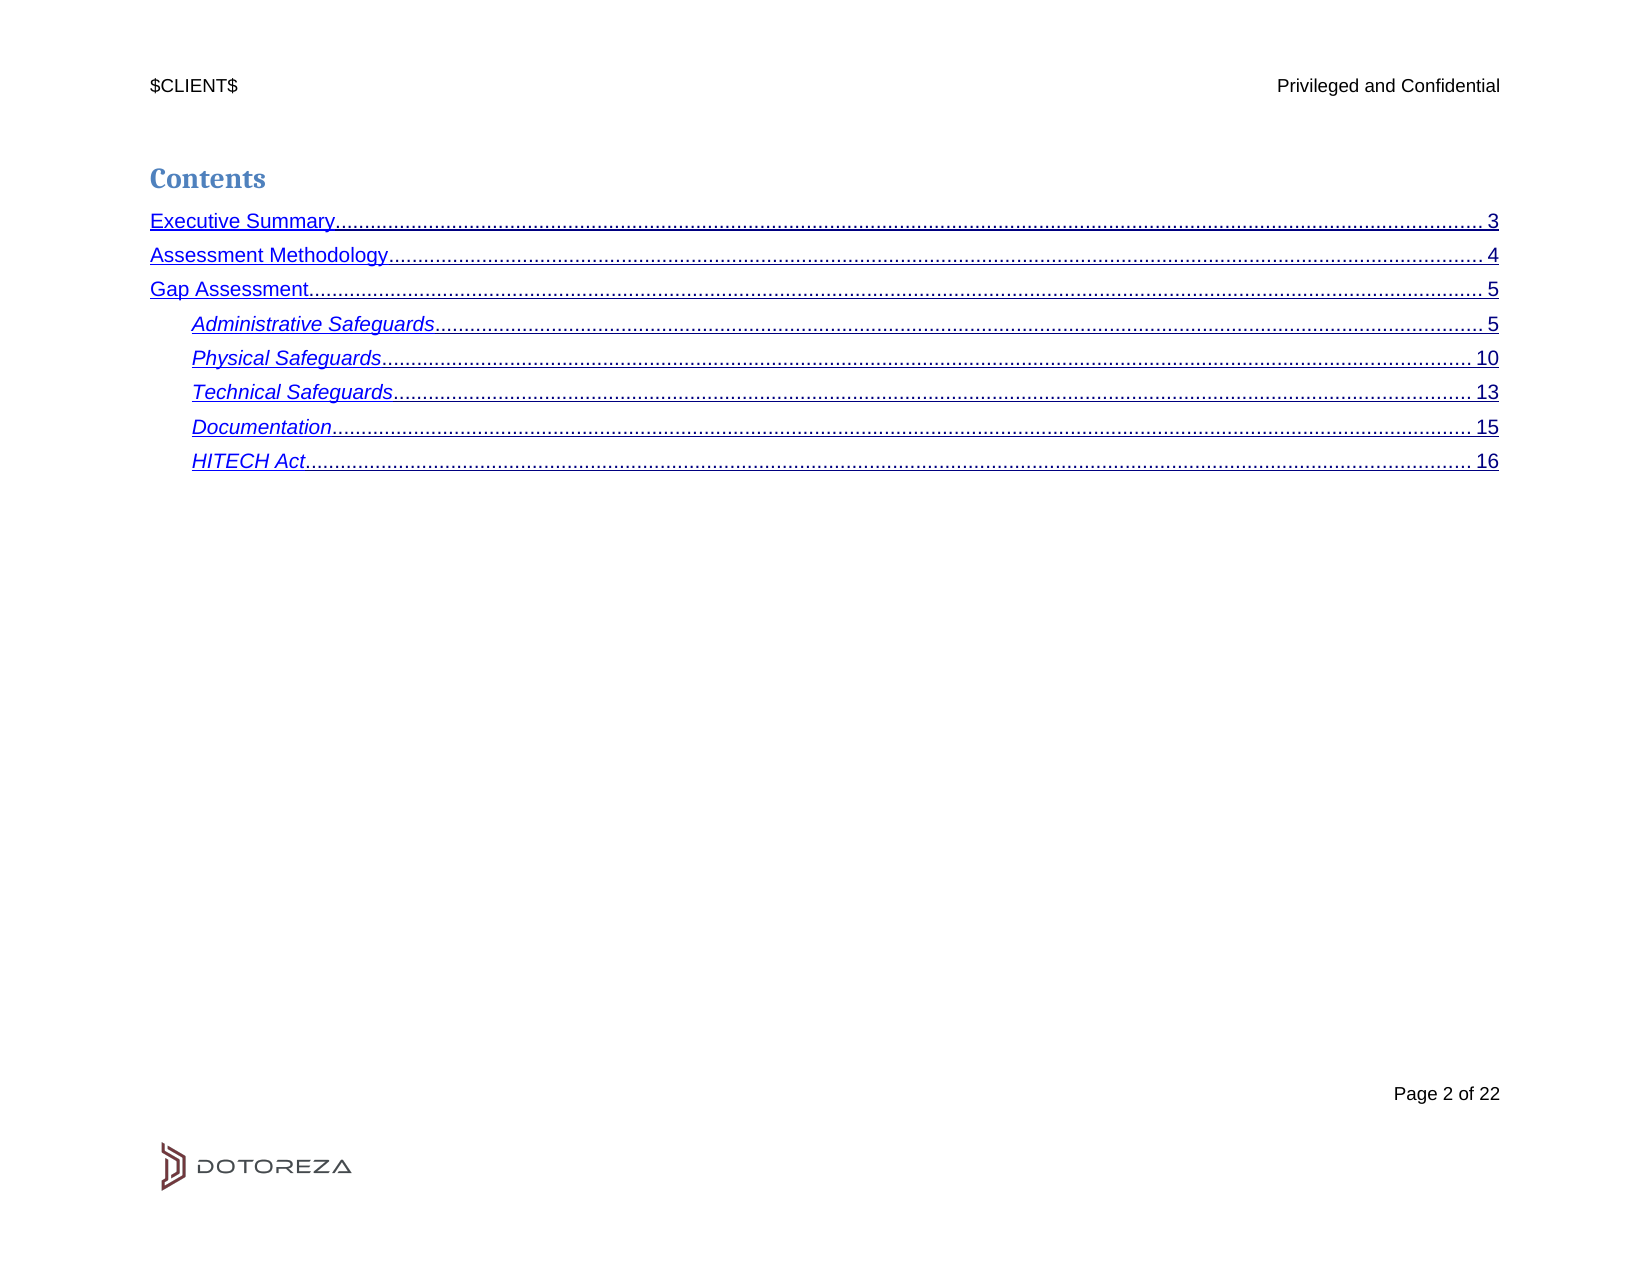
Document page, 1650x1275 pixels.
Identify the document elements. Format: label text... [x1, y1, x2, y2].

text Documentation 15 [192, 415, 1500, 439]
text Contents [150, 162, 1500, 196]
text Administrative Safeguards 5 [192, 312, 1500, 336]
text HITECH Act 16 [192, 449, 1500, 473]
text Technical Safeguards 13 [192, 380, 1500, 404]
text Gap Assessment 5 [150, 277, 1500, 301]
text Physical Safeguards 10 [192, 346, 1500, 370]
text Assessment Methodology 4 [150, 243, 1500, 267]
text Executive Summary 3 [150, 208, 1500, 232]
